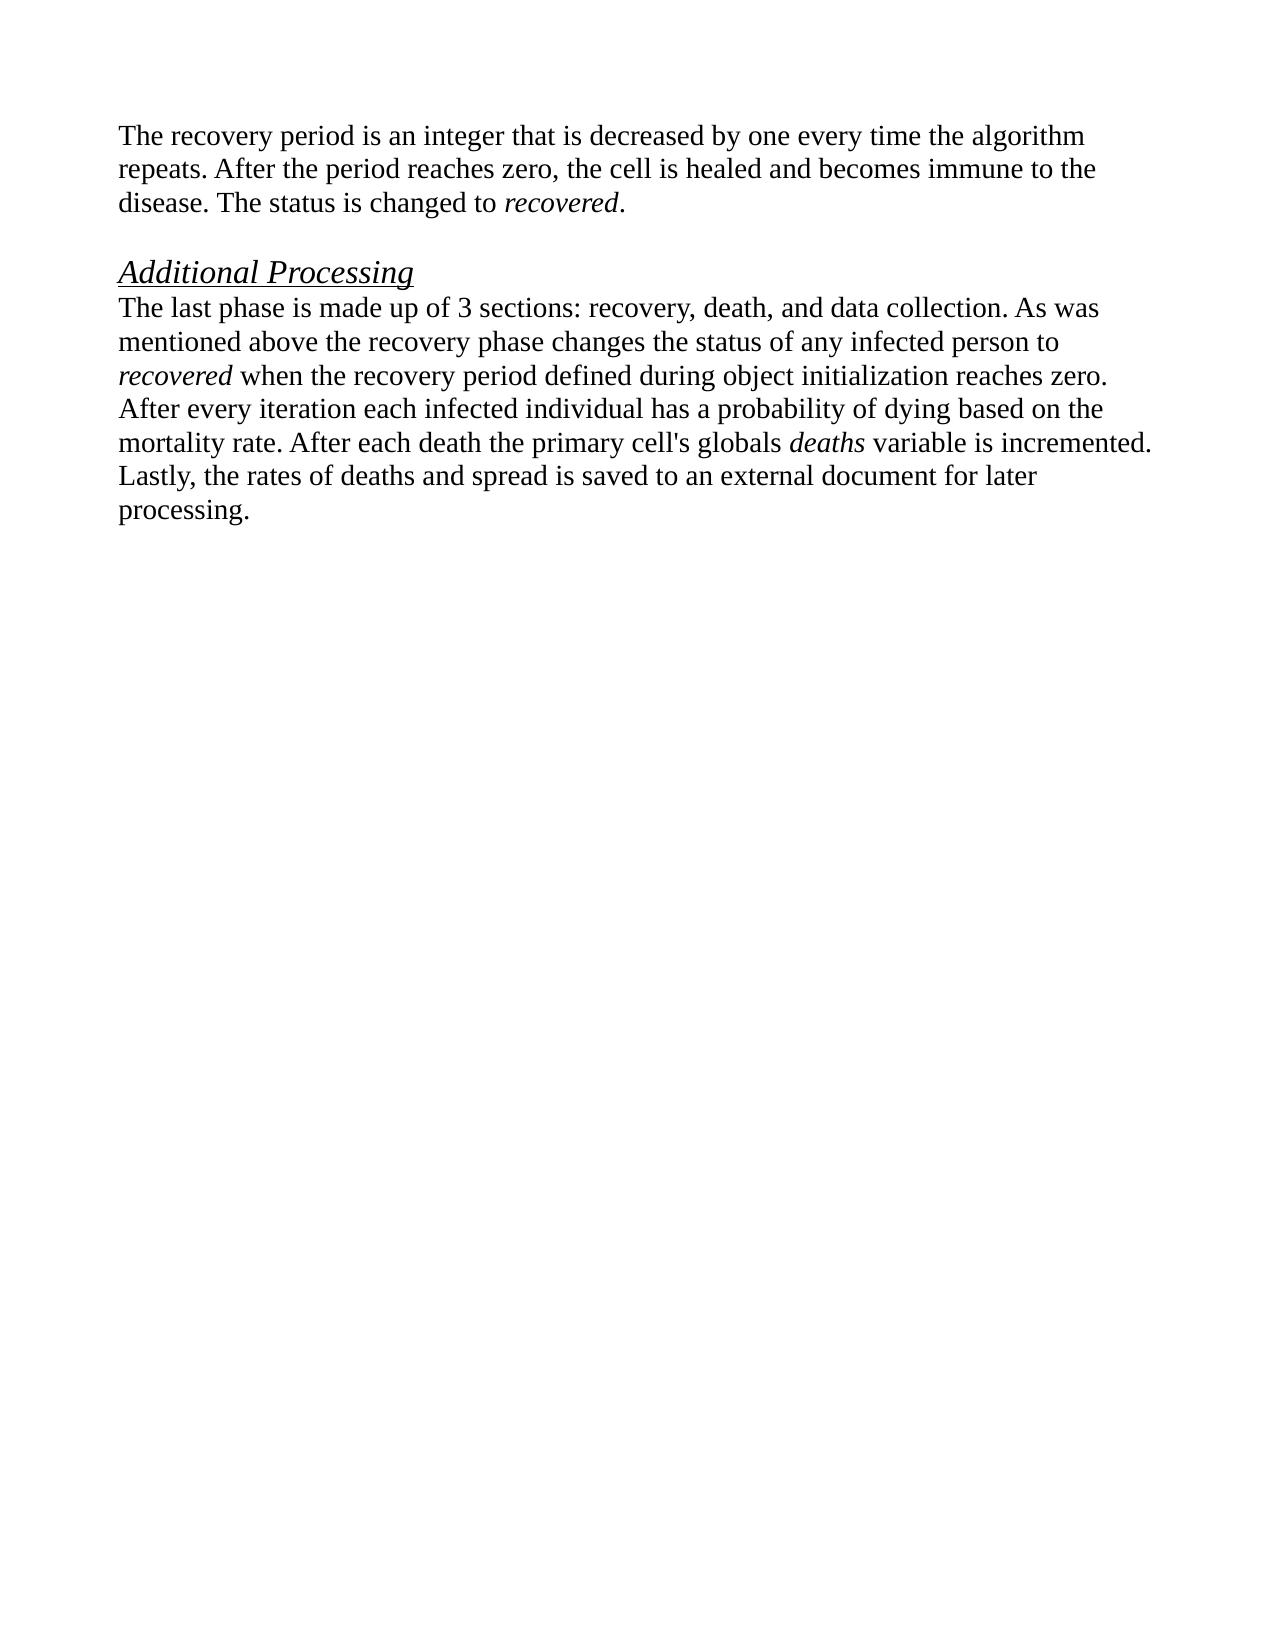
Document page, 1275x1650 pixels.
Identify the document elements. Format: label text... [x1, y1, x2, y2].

text Additional Processing [118, 252, 1157, 291]
text The recovery period is an integer that is decreased by one every time the algorithm repeats. After the period reaches zero, the cell is healed and becomes immune to the disease. The status is changed to recovered. [118, 118, 1157, 219]
text The last phase is made up of 3 sections: recovery, death, and data collection. As was mentioned above the recovery phase changes the status of any infected person to recovered when the recovery period defined during object initialization reaches zero. After every iteration each infected individual has a probability of dying based on the mortality rate. After each death the primary cell's globals deaths variable is incremented. Lastly, the rates of deaths and spread is saved to an external document for later processing. [118, 291, 1157, 525]
